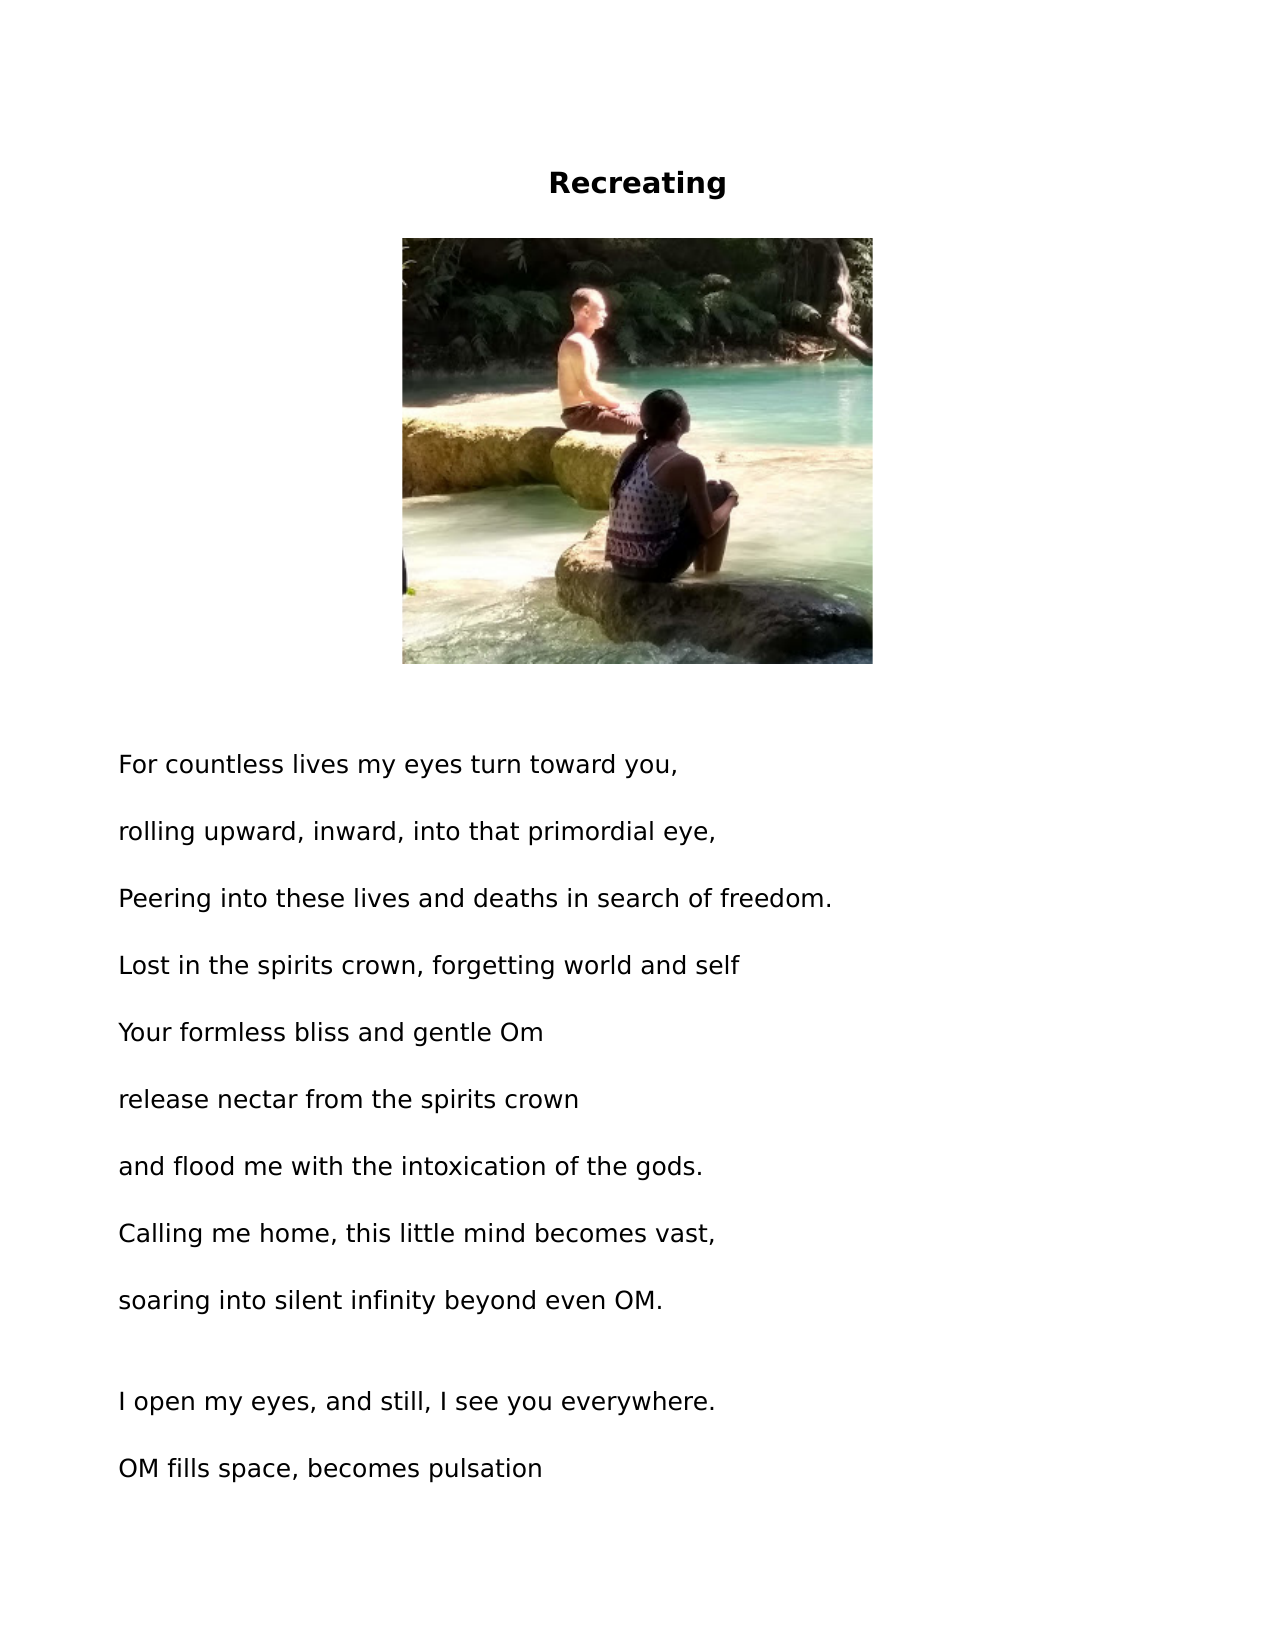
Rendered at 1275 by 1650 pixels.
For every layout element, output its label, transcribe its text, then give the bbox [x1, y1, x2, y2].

picture [402, 238, 873, 664]
text Recreating [118, 166, 1157, 200]
text For countless lives my eyes turn toward you, rolling upward, inward, into that primordial eye, Peering into these lives and deaths in search of freedom. Lost in the spirits crown, forgetting world and self Your formless bliss and gentle Om release nectar from the spirits crown and flood me with the intoxication of the gods. Calling me home, this little mind becomes vast, soaring into silent infinity beyond even OM. I open my eyes, and still, I see you everywhere. OM fills space, becomes pulsation [118, 750, 1157, 1517]
